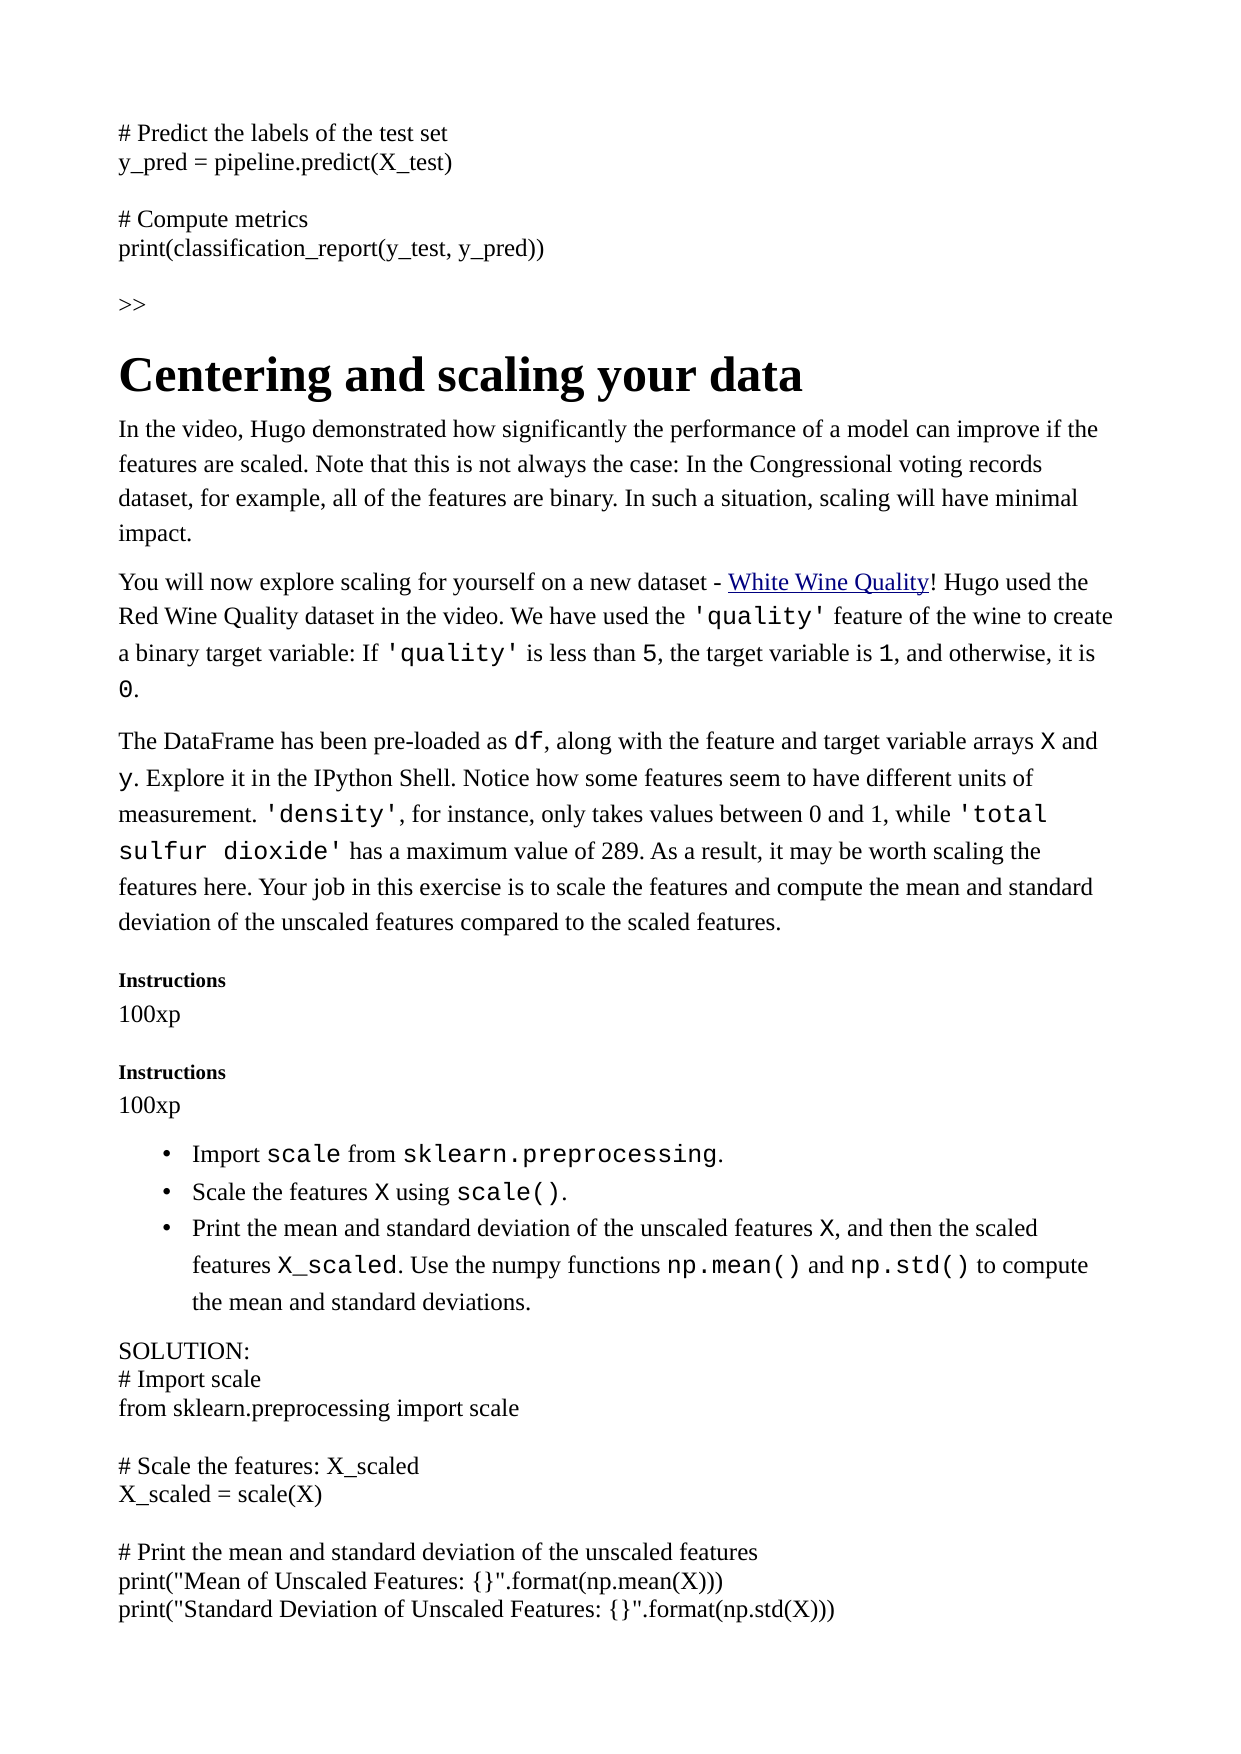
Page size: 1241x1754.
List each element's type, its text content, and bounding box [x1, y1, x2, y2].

text The DataFrame has been pre-loaded as df, along with the feature and target variable arrays X and y. Explore it in the IPython Shell. Notice how some features seem to have different units of measurement. 'density', for instance, only takes values between 0 and 1, while 'total sulfur dioxide' has a maximum value of 289. As a result, it may be worth scaling the features here. Your job in this exercise is to scale the features and compute the mean and standard deviation of the unscaled features compared to the scaled features. [118, 726, 1122, 936]
text print("Standard Deviation of Unscaled Features: {}".format(np.std(X))) [118, 1594, 1122, 1623]
text from sklearn.preprocessing import scale [118, 1393, 1122, 1422]
text y_pred = pipeline.predict(X_test) [118, 147, 1122, 176]
text # Compute metrics [118, 204, 1122, 233]
text SOLUTION: [118, 1336, 1122, 1364]
text 100xp [118, 999, 1122, 1027]
text print(classification_report(y_test, y_pred)) [118, 233, 1122, 262]
text # Scale the features: X_scaled [118, 1451, 1122, 1479]
text You will now explore scaling for yourself on a new dataset - White Wine Quality! Hugo used the Red Wine Quality dataset in the video. We have used the 'quality' feature of the wine to create a binary target variable: If 'quality' is less than 5, the target variable is 1, and otherwise, it is 0. [118, 567, 1122, 705]
subtitle Instructions [118, 1060, 1122, 1084]
text >> [118, 291, 1122, 319]
subtitle Instructions [118, 968, 1122, 992]
text # Predict the labels of the test set [118, 118, 1122, 147]
text X_scaled = scale(X) [118, 1479, 1122, 1508]
list Import scale from sklearn.preprocessing. [162, 1139, 1122, 1170]
list Print the mean and standard deviation of the unscaled features X, and then the scaled features X_scaled. Use the numpy functions np.mean() and np.std() to compute the mean and standard deviations. [162, 1213, 1122, 1315]
text # Print the mean and standard deviation of the unscaled features [118, 1537, 1122, 1566]
list Scale the features X using scale(). [162, 1177, 1122, 1207]
text # Import scale [118, 1364, 1122, 1393]
text 100xp [118, 1091, 1122, 1119]
subtitle Centering and scaling your data [118, 344, 1122, 402]
text print("Mean of Unscaled Features: {}".format(np.mean(X))) [118, 1566, 1122, 1594]
text In the video, Hugo demonstrated how significantly the performance of a model can improve if the features are scaled. Note that this is not always the case: In the Congressional voting records dataset, for example, all of the features are binary. In such a situation, scaling will have minimal impact. [118, 414, 1122, 547]
